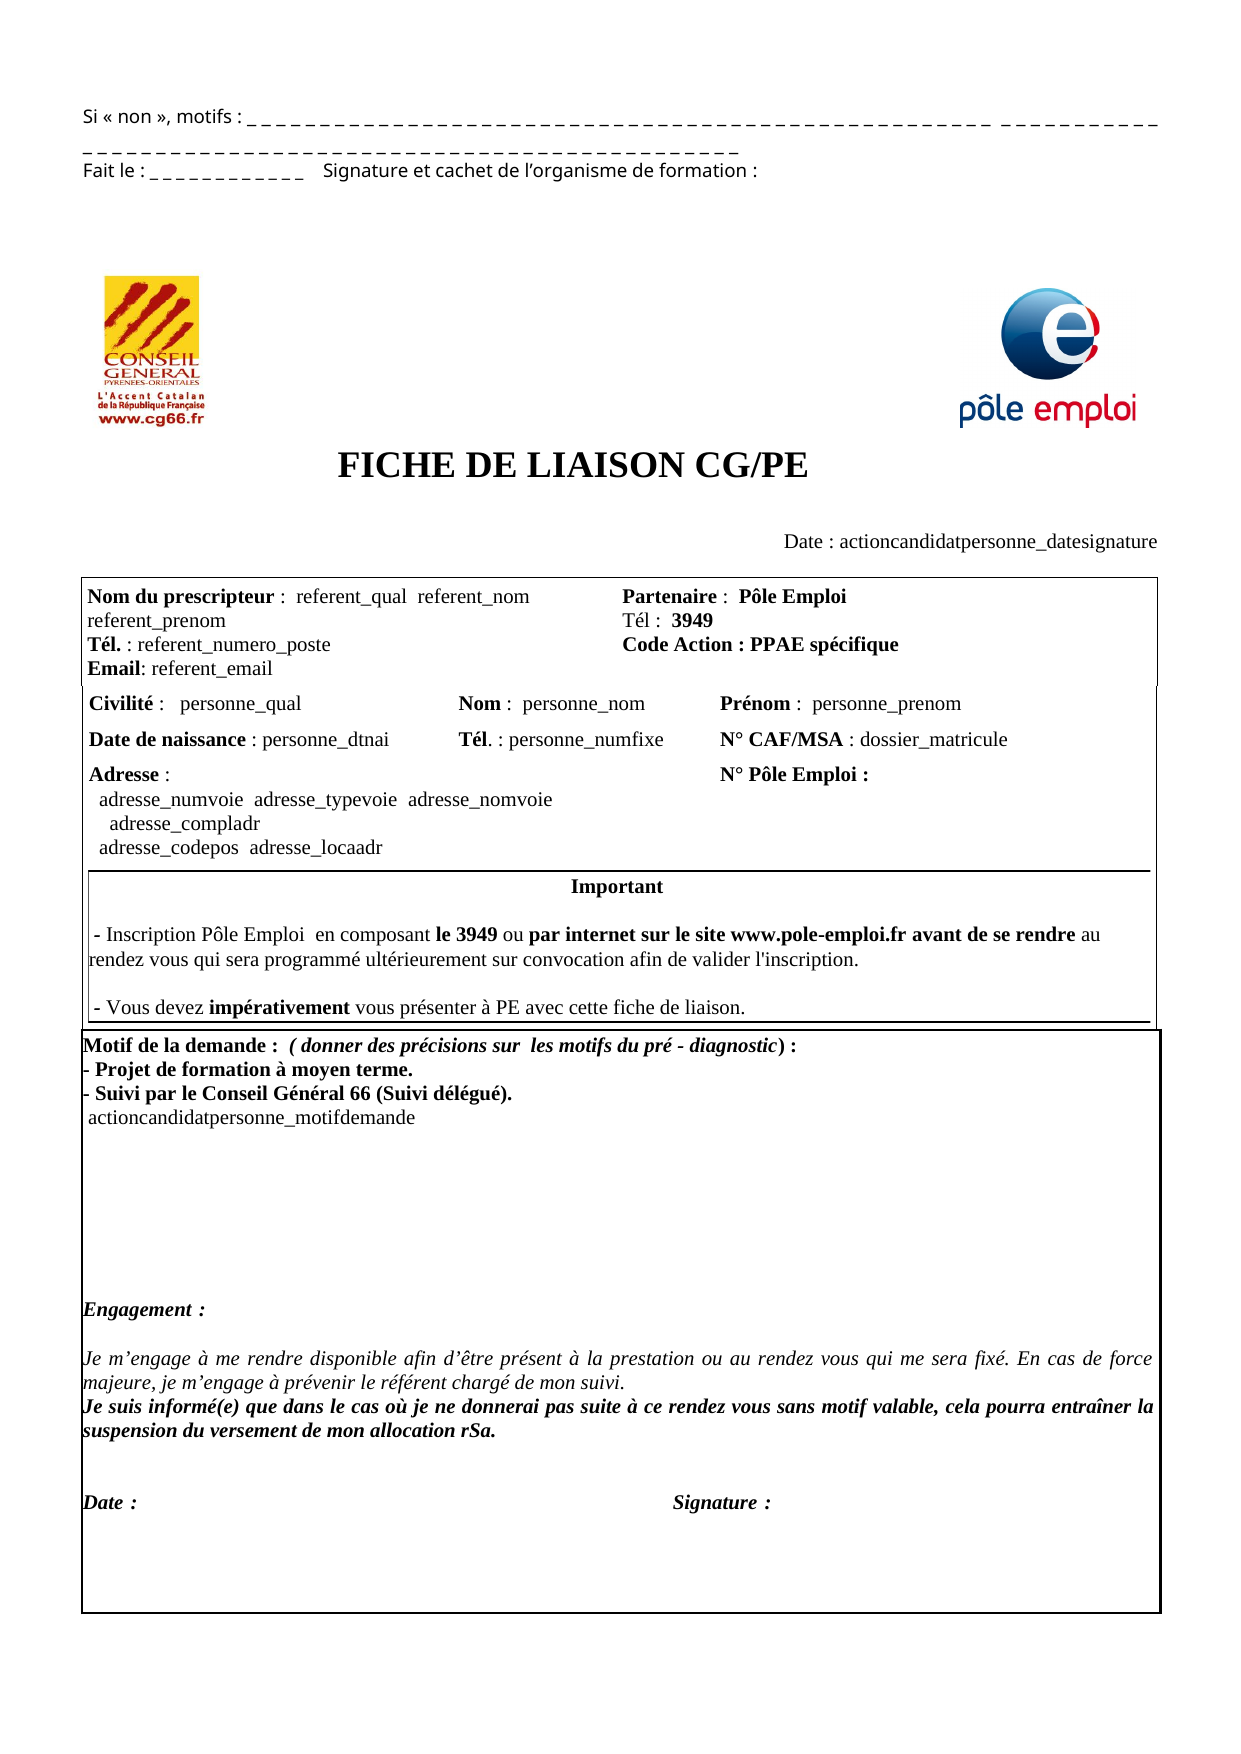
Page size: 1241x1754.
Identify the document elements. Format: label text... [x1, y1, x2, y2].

text Date : actioncandidatpersonne_datesignature [0, 529, 1157, 553]
picture [960, 288, 1136, 428]
picture [92, 269, 210, 431]
text - Projet de formation à moyen terme. [83, 1057, 1157, 1081]
text actioncandidatpersonne_poursuitesuivicg [83, 183, 1157, 209]
text Si « non », motifs : _ _ _ _ _ _ _ _ _ _ _ _ _ _ _ _ _ _ _ _ _ _ _ _ _ _ _ _ _ _ _ _ _ _ _ _ _ _ _ _ _ _ _ _ _ _ _ _ _ _ _ _ _ _ _ _ _ _ _ _ _ _ _ _ _ _ _ _ _ _ _ _ _ _ _ _ _ _ _ _ _ _ _ _ _ _ _ _ _ _ _ _ _ _ _ _ _ _ _ _ _ _ _ _ _ _ _ [83, 101, 1157, 158]
text actioncandidatpersonne_motifdemande [83, 1105, 1157, 1129]
table_header Prénom : personne_prenom [714, 686, 1156, 721]
table_cell N° CAF/MSA : dossier_matricule [714, 721, 1156, 757]
text Fait le : _ _ _ _ _ _ _ _ _ _ _ _ Signature et cachet de l’organisme de formation : [83, 158, 1157, 183]
text FICHE DE LIAISON CG/PE [0, 442, 1157, 486]
text Je suis informé(e) que dans le cas où je ne donnerai pas suite à ce rendez vous sans motif valable, cela pourra entraîner la suspension du versement de mon allocation rSa. [83, 1394, 1157, 1442]
text Motif de la demande : ( donner des précisions sur les motifs du pré - diagnostic) : [83, 1031, 1159, 1057]
table_cell Important - Inscription Pôle Emploi en composant le 3949 ou par internet sur le site www.pole-emploi.fr avant de se rendre au rendez vous qui sera programmé ultérieurement sur convocation afin de valider l'inscription. - Vous devez impérativement vous présenter à PE avec cette fiche de liaison. [83, 864, 1156, 1028]
text Engagement : [83, 1297, 1157, 1321]
table_cell Date de naissance : personne_dtnai [83, 721, 452, 757]
text Date : Signature : [83, 1490, 1157, 1514]
table_header Nom : personne_nom [453, 686, 714, 721]
table_cell Adresse : adresse_numvoie adresse_typevoie adresse_nomvoie adresse_compladr adresse_codepos adresse_locaadr [83, 757, 714, 864]
text - Suivi par le Conseil Général 66 (Suivi délégué). [83, 1081, 1157, 1105]
text Je m’engage à me rendre disponible afin d’être présent à la prestation ou au rendez vous qui me sera fixé. En cas de force majeure, je m’engage à prévenir le référent chargé de mon suivi. [83, 1346, 1157, 1394]
table_header Nom du prescripteur : referent_qual referent_nom referent_prenom Tél. : referent_numero_poste Email: referent_email [82, 578, 616, 686]
table_cell Tél. : personne_numfixe [453, 721, 714, 757]
table_header Partenaire : Pôle Emploi Tél : 3949 Code Action : PPAE spécifique [616, 578, 1157, 686]
table_cell N° Pôle Emploi : [714, 757, 1156, 864]
table_header Civilité : personne_qual [83, 686, 452, 721]
